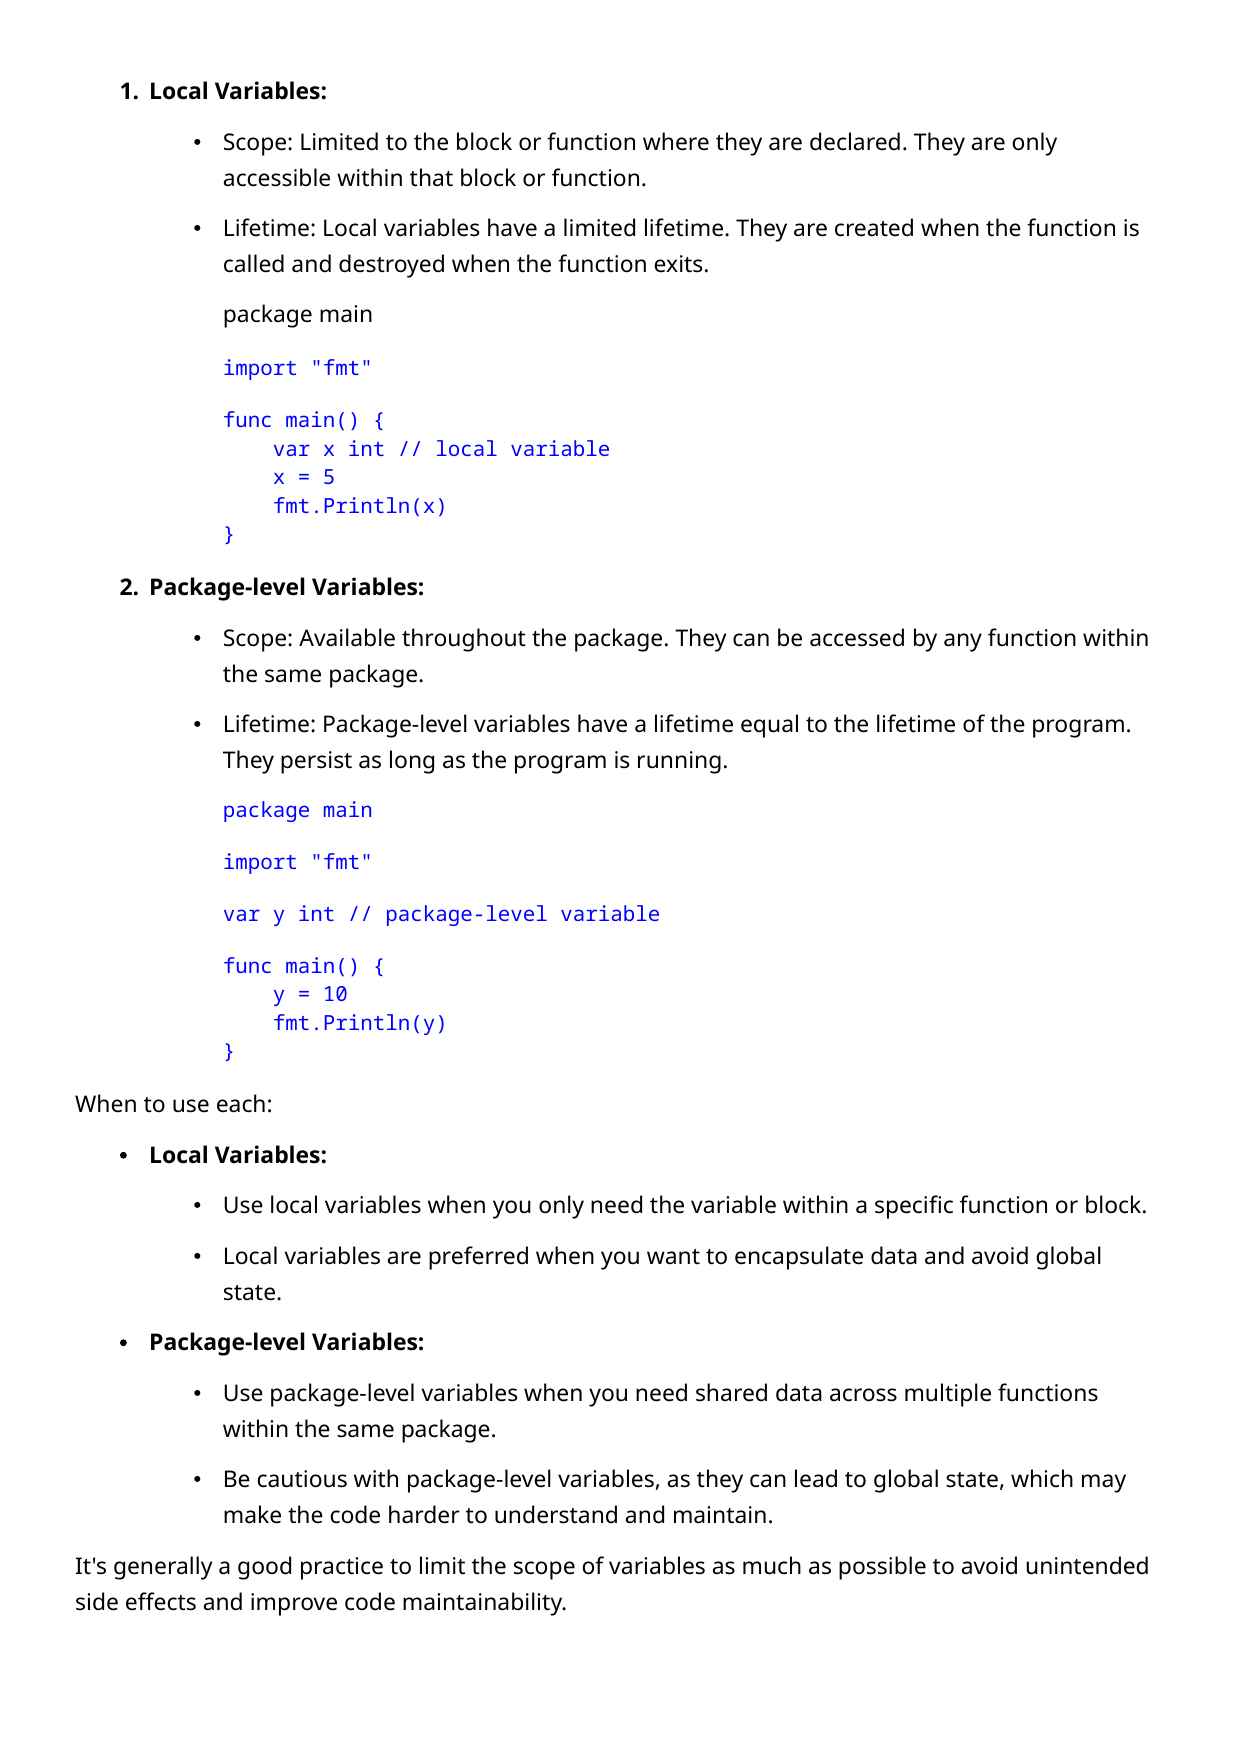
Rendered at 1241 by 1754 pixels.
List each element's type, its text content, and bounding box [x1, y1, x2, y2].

list x = 5 [193, 462, 1166, 491]
list } [193, 519, 1166, 548]
list Local Variables: [119, 75, 1166, 106]
list var y int // package-level variable [193, 899, 1166, 927]
list Package-level Variables: [119, 571, 1166, 602]
list Use package-level variables when you need shared data across multiple functions within the same package. [193, 1377, 1166, 1444]
list Lifetime: Local variables have a limited lifetime. They are created when the function is called and destroyed when the function exits. [193, 212, 1166, 279]
list func main() { [193, 951, 1166, 979]
list y = 10 [193, 979, 1166, 1008]
list import "fmt" [193, 847, 1166, 875]
list Use local variables when you only need the variable within a specific function or block. [193, 1189, 1166, 1221]
list Scope: Limited to the block or function where they are declared. They are only accessible within that block or function. [193, 126, 1166, 193]
text When to use each: [75, 1088, 1166, 1119]
list fmt.Println(y) [193, 1008, 1166, 1036]
list func main() { [193, 405, 1166, 434]
list Lifetime: Package-level variables have a lifetime equal to the lifetime of the program. They persist as long as the program is running. [193, 708, 1166, 775]
list Scope: Available throughout the package. They can be accessed by any function within the same package. [193, 622, 1166, 689]
list } [193, 1036, 1166, 1065]
list Local Variables: [119, 1139, 1166, 1170]
list Package-level Variables: [119, 1326, 1166, 1358]
list fmt.Println(x) [193, 491, 1166, 519]
list Be cautious with package-level variables, as they can lead to global state, which may make the code harder to understand and maintain. [193, 1463, 1166, 1531]
list Local variables are preferred when you want to encapsulate data and avoid global state. [193, 1240, 1166, 1307]
text It's generally a good practice to limit the scope of variables as much as possible to avoid unintended side effects and improve code maintainability. [75, 1550, 1166, 1617]
list import "fmt" [193, 353, 1166, 382]
list package main [193, 795, 1166, 823]
list var x int // local variable [193, 434, 1166, 462]
list package main [193, 298, 1166, 330]
